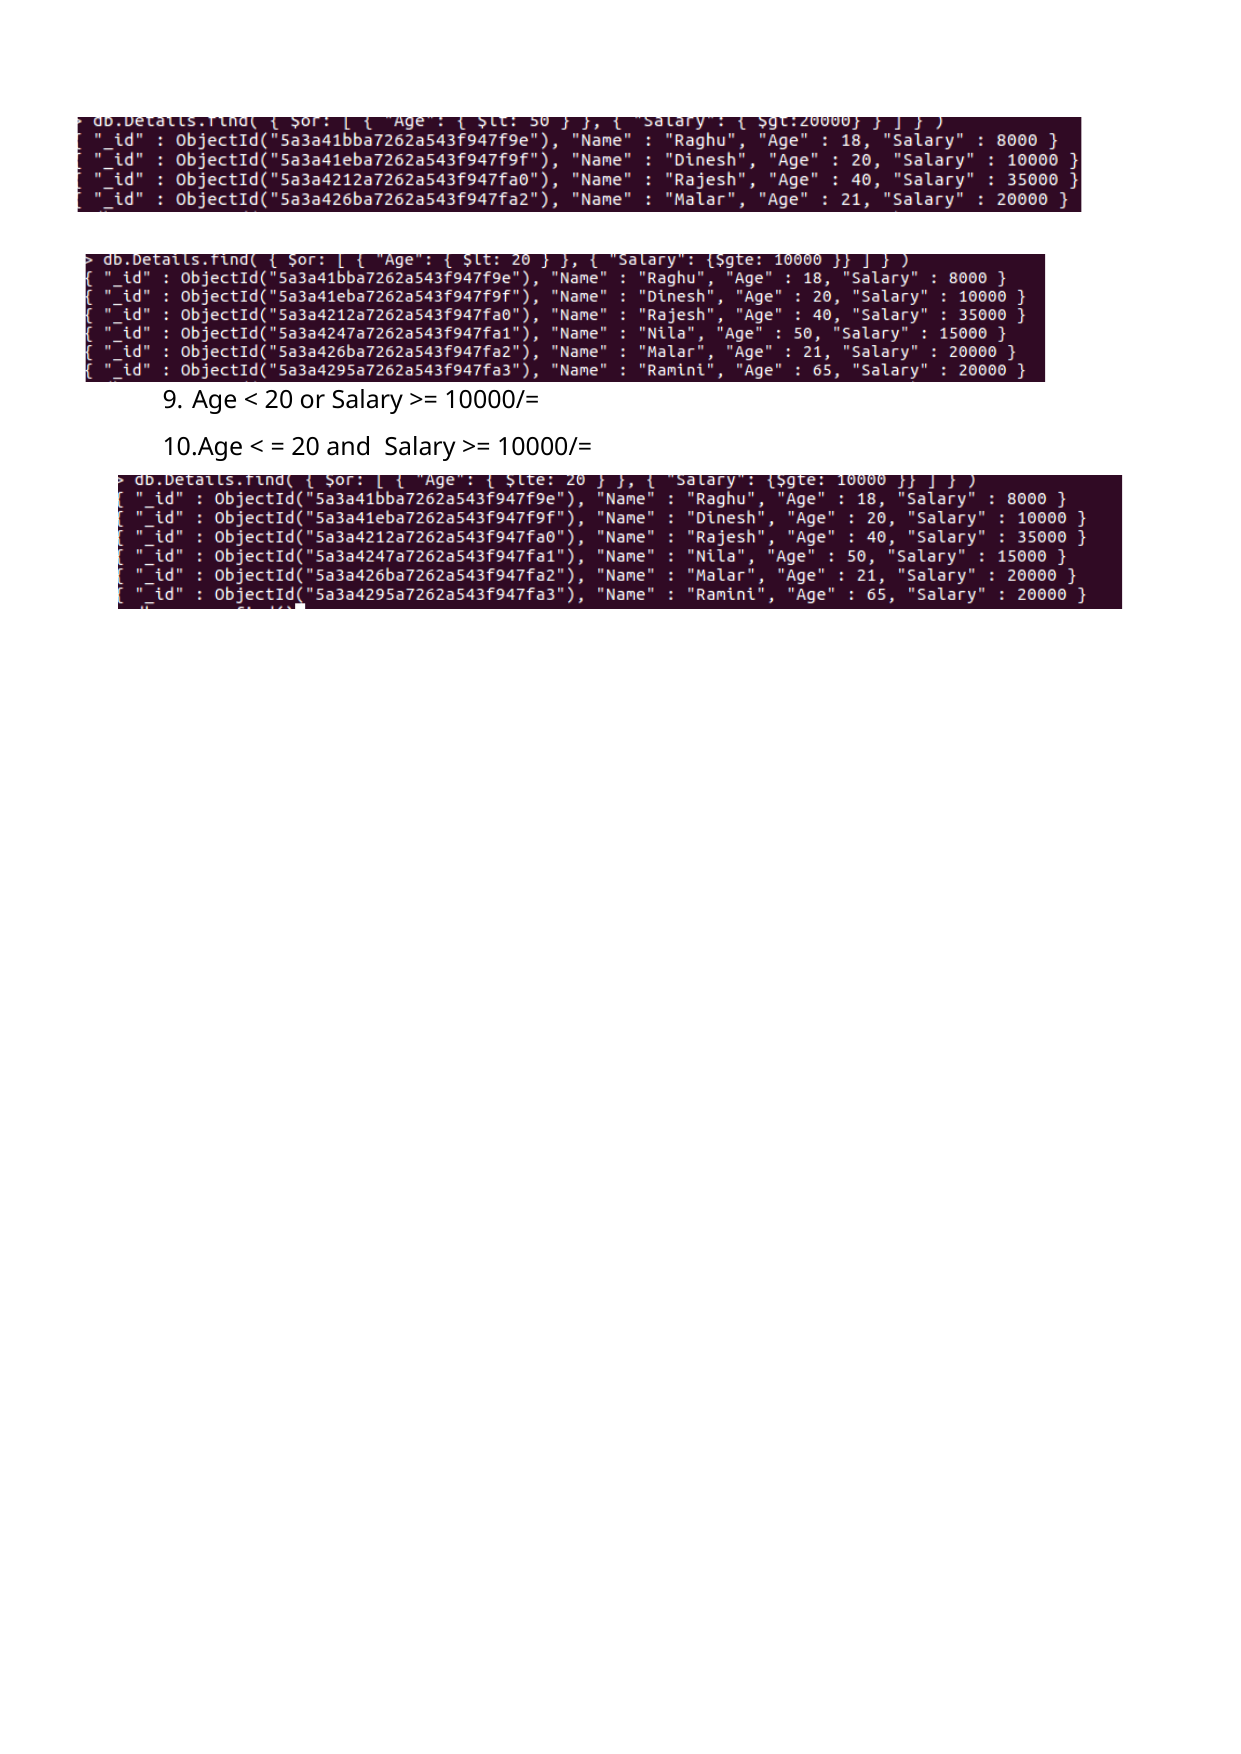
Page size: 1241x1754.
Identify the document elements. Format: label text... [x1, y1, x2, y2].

picture [85, 254, 1046, 382]
picture [77, 117, 1082, 212]
list Age < = 20 and Salary >= 10000/= [162, 429, 1122, 463]
list Age < 20 or Salary >= 10000/= [162, 118, 1122, 416]
picture [118, 475, 1123, 609]
